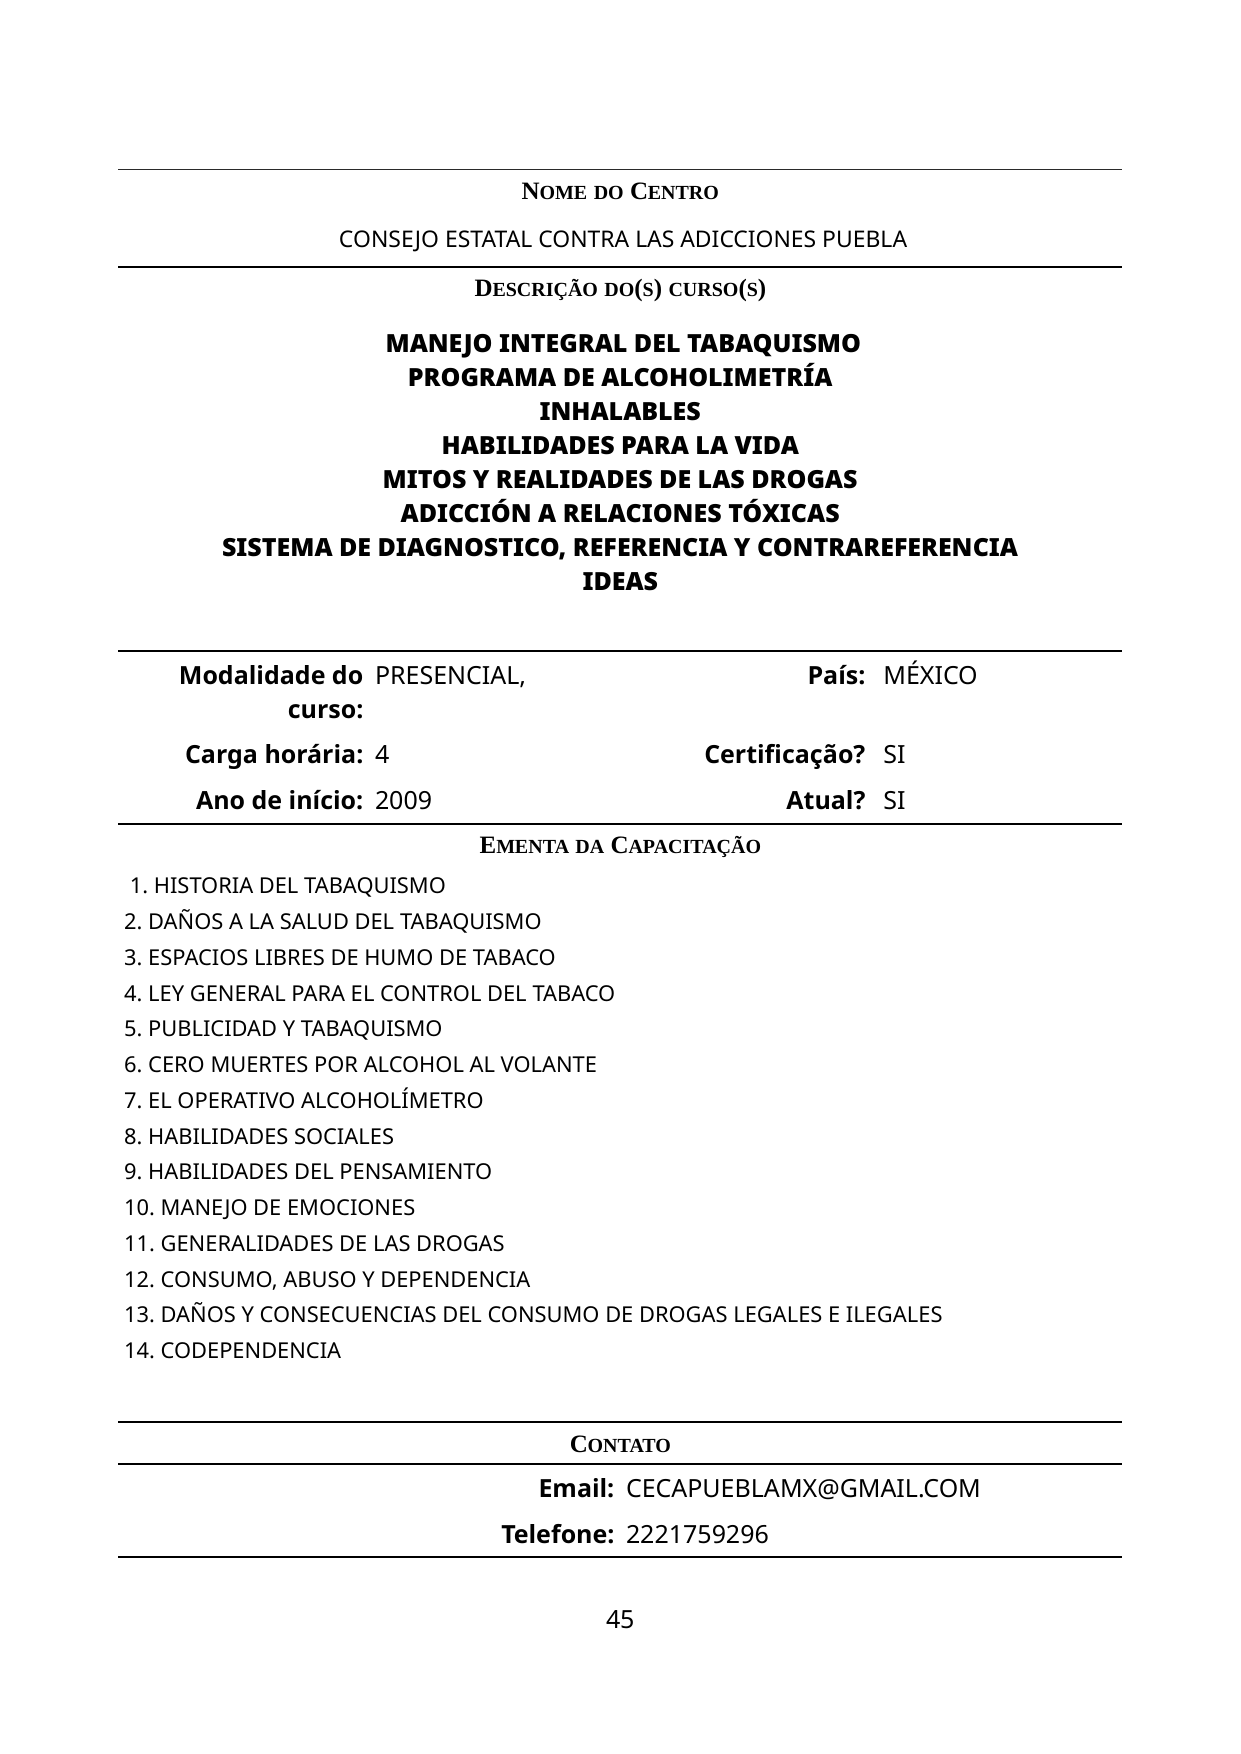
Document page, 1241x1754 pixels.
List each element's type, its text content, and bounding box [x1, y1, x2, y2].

table_cell Descrição do(s) curso(s) [118, 268, 1122, 308]
table_cell SI [871, 777, 1122, 822]
table_cell Ementa da Capacitação [118, 825, 1122, 865]
table_cell Telefone: [118, 1511, 620, 1556]
table_cell PRESENCIAL, [369, 652, 620, 731]
table_cell Contato [118, 1423, 1122, 1463]
table_cell CONSEJO ESTATAL CONTRA LAS ADICCIONES PUEBLA [118, 211, 1122, 266]
table_cell CECAPUEBLAMX@GMAIL.COM [620, 1465, 1122, 1511]
table_cell Modalidade do curso: [118, 652, 369, 731]
table_cell MANEJO INTEGRAL DEL TABAQUISMO PROGRAMA DE ALCOHOLIMETRÍA INHALABLES HABILIDADES PARA LA VIDA MITOS Y REALIDADES DE LAS DROGAS ADICCIÓN A RELACIONES TÓXICAS SISTEMA DE DIAGNOSTICO, REFERENCIA Y CONTRAREFERENCIA IDEAS [118, 308, 1122, 650]
table_cell SI [871, 731, 1122, 777]
table_cell MÉXICO [871, 652, 1122, 731]
table_cell Carga horária: [118, 731, 369, 777]
table_header Nome do Centro [118, 171, 1122, 211]
table_cell 4 [369, 731, 620, 777]
table_cell 1. HISTORIA DEL TABAQUISMO 2. DAÑOS A LA SALUD DEL TABAQUISMO 3. ESPACIOS LIBRES DE HUMO DE TABACO 4. LEY GENERAL PARA EL CONTROL DEL TABACO 5. PUBLICIDAD Y TABAQUISMO 6. CERO MUERTES POR ALCOHOL AL VOLANTE 7. EL OPERATIVO ALCOHOLÍMETRO 8. HABILIDADES SOCIALES 9. HABILIDADES DEL PENSAMIENTO 10. MANEJO DE EMOCIONES 11. GENERALIDADES DE LAS DROGAS 12. CONSUMO, ABUSO Y DEPENDENCIA 13. DAÑOS Y CONSECUENCIAS DEL CONSUMO DE DROGAS LEGALES E ILEGALES 14. CODEPENDENCIA [118, 865, 1122, 1421]
table_cell Email: [118, 1465, 620, 1511]
table_cell Ano de início: [118, 777, 369, 822]
table_cell País: [620, 652, 871, 731]
table_cell 2009 [369, 777, 620, 822]
table_cell Certificação? [620, 731, 871, 777]
table_cell 2221759296 [620, 1511, 1122, 1556]
table_cell Atual? [620, 777, 871, 822]
